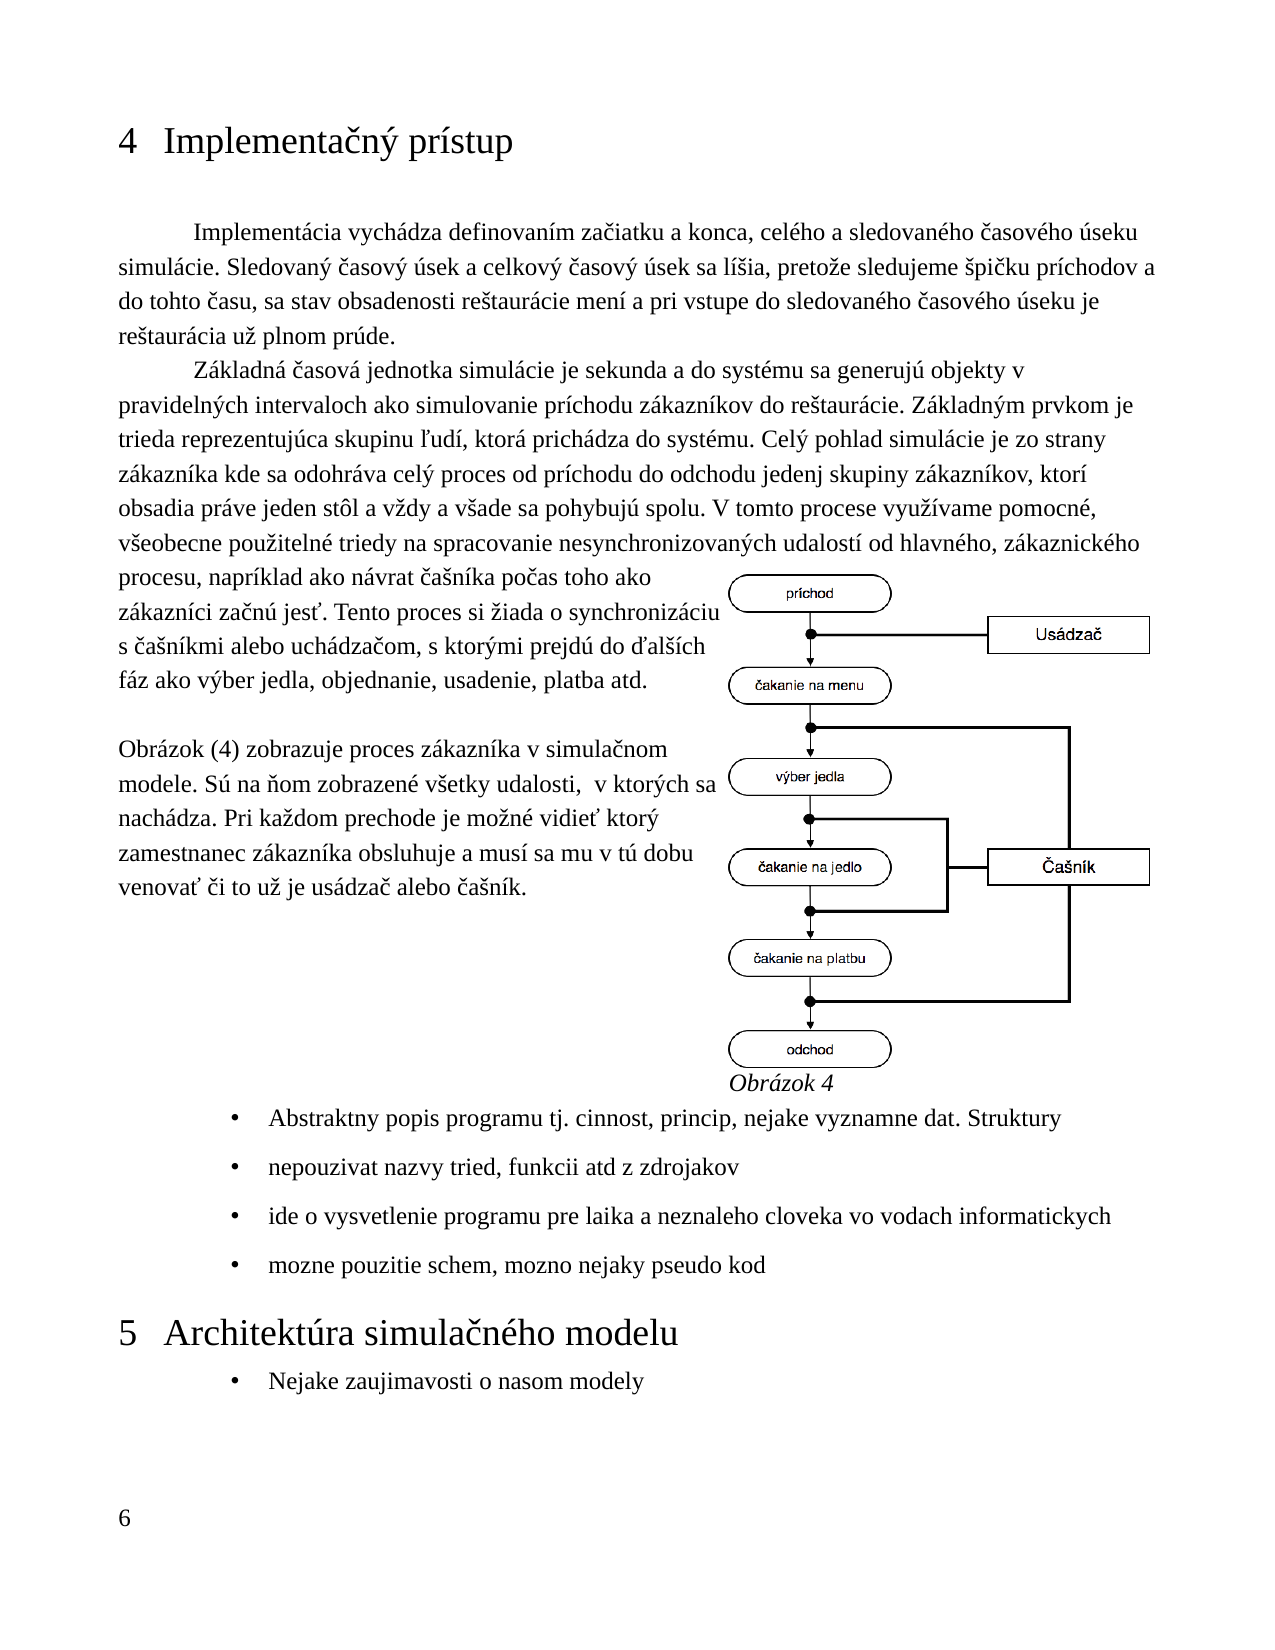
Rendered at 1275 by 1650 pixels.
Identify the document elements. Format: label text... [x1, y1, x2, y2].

list Abstraktny popis programu tj. cinnost, princip, nejake vyznamne dat. Struktury [231, 1103, 1157, 1132]
subtitle Implementačný prístup [118, 118, 1157, 162]
subtitle Architektúra simulačného modelu [118, 1310, 1157, 1353]
list ide o vysvetlenie programu pre laika a neznaleho cloveka vo vodach informatickych [231, 1201, 1157, 1230]
text Obrázok 4 [729, 1068, 1149, 1097]
list nepouzivat nazvy tried, funkcii atd z zdrojakov [231, 1152, 1157, 1181]
text Implementácia vychádza definovaním začiatku a konca, celého a sledovaného časového úseku simulácie. Sledovaný časový úsek a celkový časový úsek sa líšia, pretože sledujeme špičku príchodov a do tohto času, sa stav obsadenosti reštaurácie mení a pri vstupe do sledovaného časového úseku je reštaurácia už plnom prúde. [118, 217, 1157, 349]
text Základná časová jednotka simulácie je sekunda a do systému sa generujú objekty v pravidelných intervaloch ako simulovanie príchodu zákazníkov do reštaurácie. Základným prvkom je trieda reprezentujúca skupinu ľudí, ktorá prichádza do systému. Celý pohlad simulácie je zo strany zákazníka kde sa odohráva celý proces od príchodu do odchodu jedenj skupiny zákazníkov, ktorí obsadia práve jeden stôl a vždy a všade sa pohybujú spolu. V tomto procese využívame pomocné, všeobecne použitelné triedy na spracovanie nesynchronizovaných udalostí od hlavného, zákaznického procesu, napríklad ako návrat čašníka počas toho ako zákazníci začnú jesť. Tento proces si žiada o synchronizáciu s čašníkmi alebo uchádzačom, s ktorými prejdú do ďalších fáz ako výber jedla, objednanie, usadenie, platba atd. [118, 355, 1157, 694]
list Nejake zaujimavosti o nasom modely [231, 1366, 1157, 1395]
list mozne pouzitie schem, mozno nejaky pseudo kod [231, 1250, 1157, 1279]
picture [728, 574, 1150, 1068]
text Obrázok (4) zobrazuje proces zákazníka v simulačnom modele. Sú na ňom zobrazené všetky udalosti, v ktorých sa nachádza. Pri každom prechode je možné vidieť ktorý zamestnanec zákazníka obsluhuje a musí sa mu v tú dobu venovať či to už je usádzač alebo čašník. [118, 734, 728, 901]
